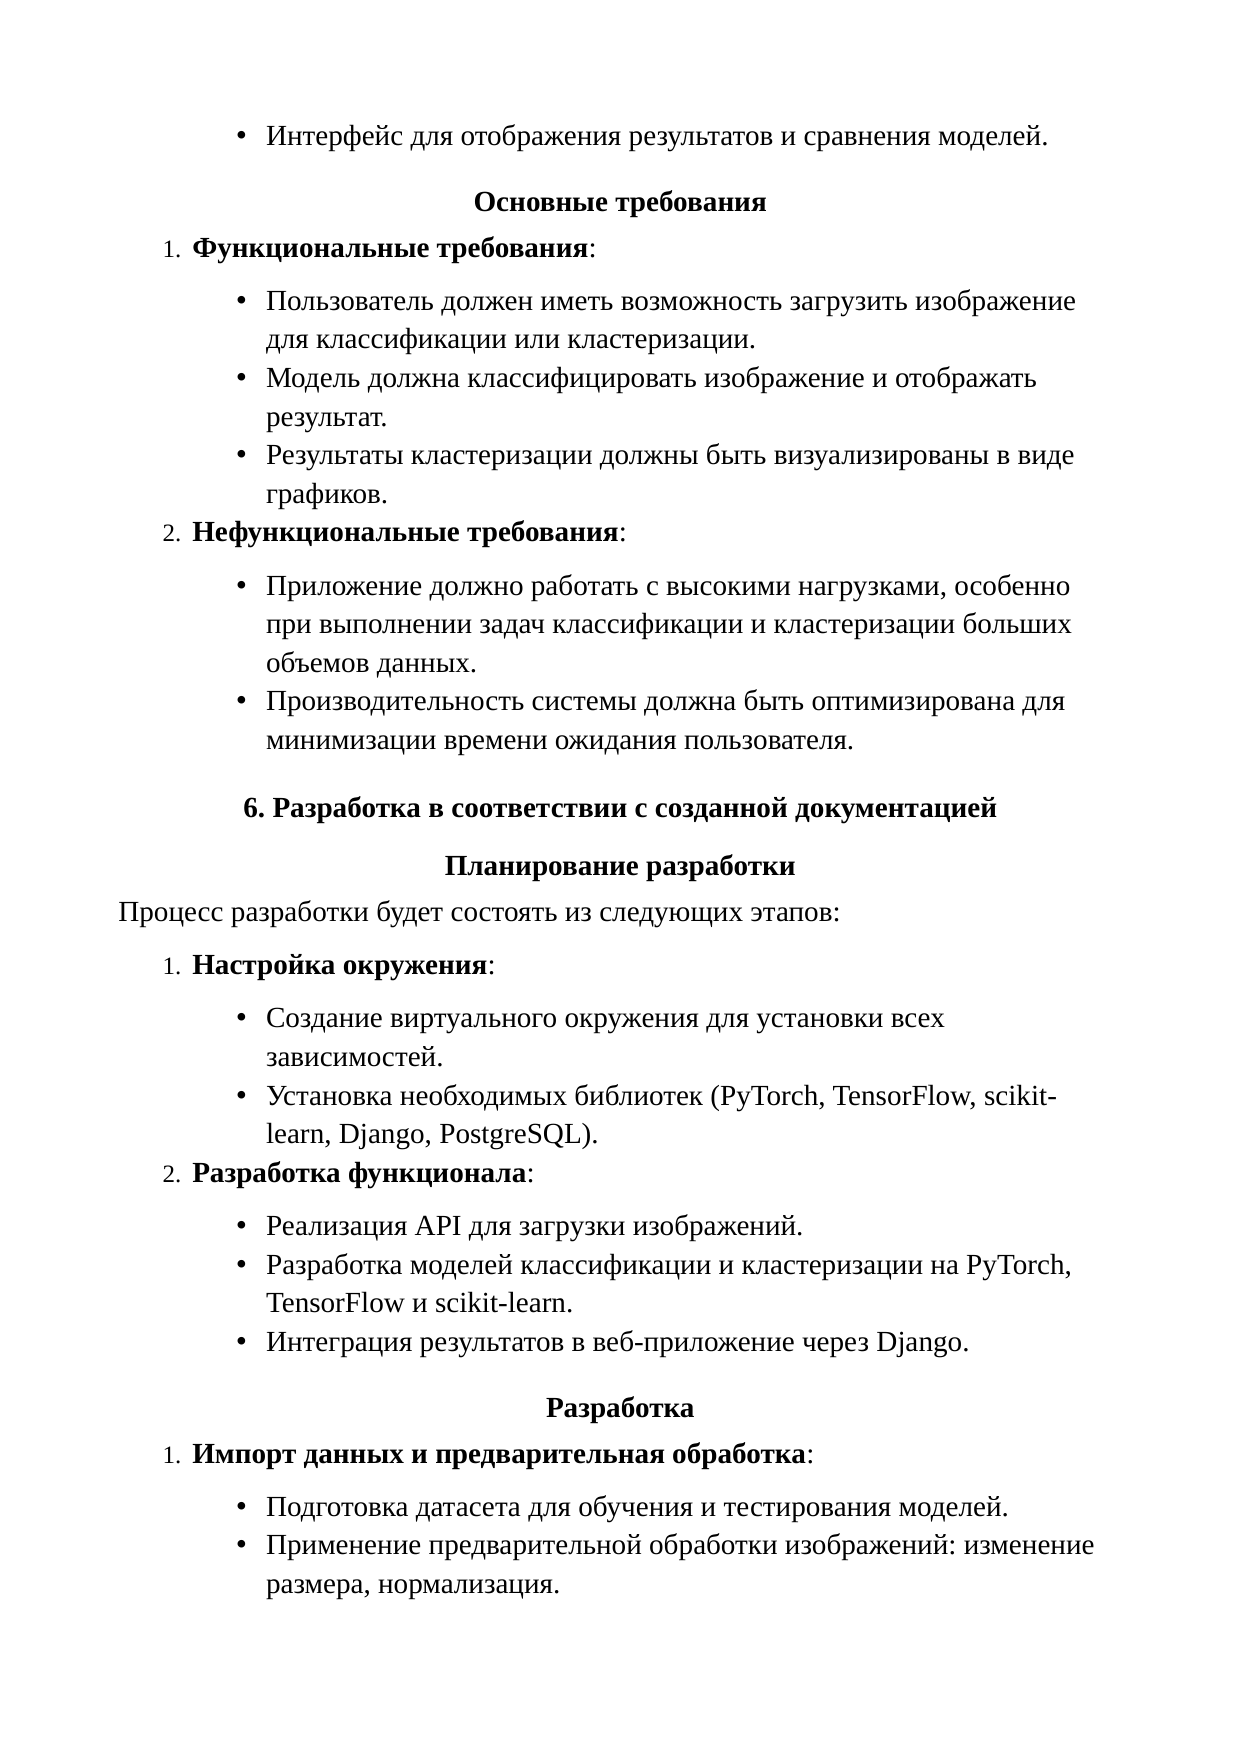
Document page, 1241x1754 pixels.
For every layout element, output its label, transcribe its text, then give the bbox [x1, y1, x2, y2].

subtitle 6. Разработка в соответствии с созданной документацией [118, 790, 1122, 823]
list Применение предварительной обработки изображений: изменение размера, нормализация. [236, 1527, 1122, 1600]
text Процесс разработки будет состоять из следующих этапов: [118, 894, 1122, 928]
list Интерфейс для отображения результатов и сравнения моделей. [236, 118, 1122, 152]
list Пользователь должен иметь возможность загрузить изображение для классификации или кластеризации. [236, 283, 1122, 355]
list Импорт данных и предварительная обработка: [162, 1436, 1122, 1469]
list Функциональные требования: [162, 230, 1122, 263]
list Приложение должно работать с высокими нагрузками, особенно при выполнении задач классификации и кластеризации больших объемов данных. [236, 568, 1122, 678]
list Интеграция результатов в веб-приложение через Django. [236, 1324, 1122, 1358]
list Разработка функционала: [162, 1155, 1122, 1188]
subtitle Планирование разработки [118, 848, 1122, 882]
list Нефункциональные требования: [162, 514, 1122, 548]
list Подготовка датасета для обучения и тестирования моделей. [236, 1489, 1122, 1522]
subtitle Основные требования [118, 184, 1122, 217]
list Создание виртуального окружения для установки всех зависимостей. [236, 1001, 1122, 1073]
list Модель должна классифицировать изображение и отображать результат. [236, 360, 1122, 432]
list Реализация API для загрузки изображений. [236, 1208, 1122, 1242]
list Производительность системы должна быть оптимизирована для минимизации времени ожидания пользователя. [236, 683, 1122, 756]
list Результаты кластеризации должны быть визуализированы в виде графиков. [236, 437, 1122, 509]
list Установка необходимых библиотек (PyTorch, TensorFlow, scikit-learn, Django, PostgreSQL). [236, 1078, 1122, 1150]
subtitle Разработка [118, 1390, 1122, 1423]
list Разработка моделей классификации и кластеризации на PyTorch, TensorFlow и scikit-learn. [236, 1247, 1122, 1319]
list Настройка окружения: [162, 947, 1122, 981]
